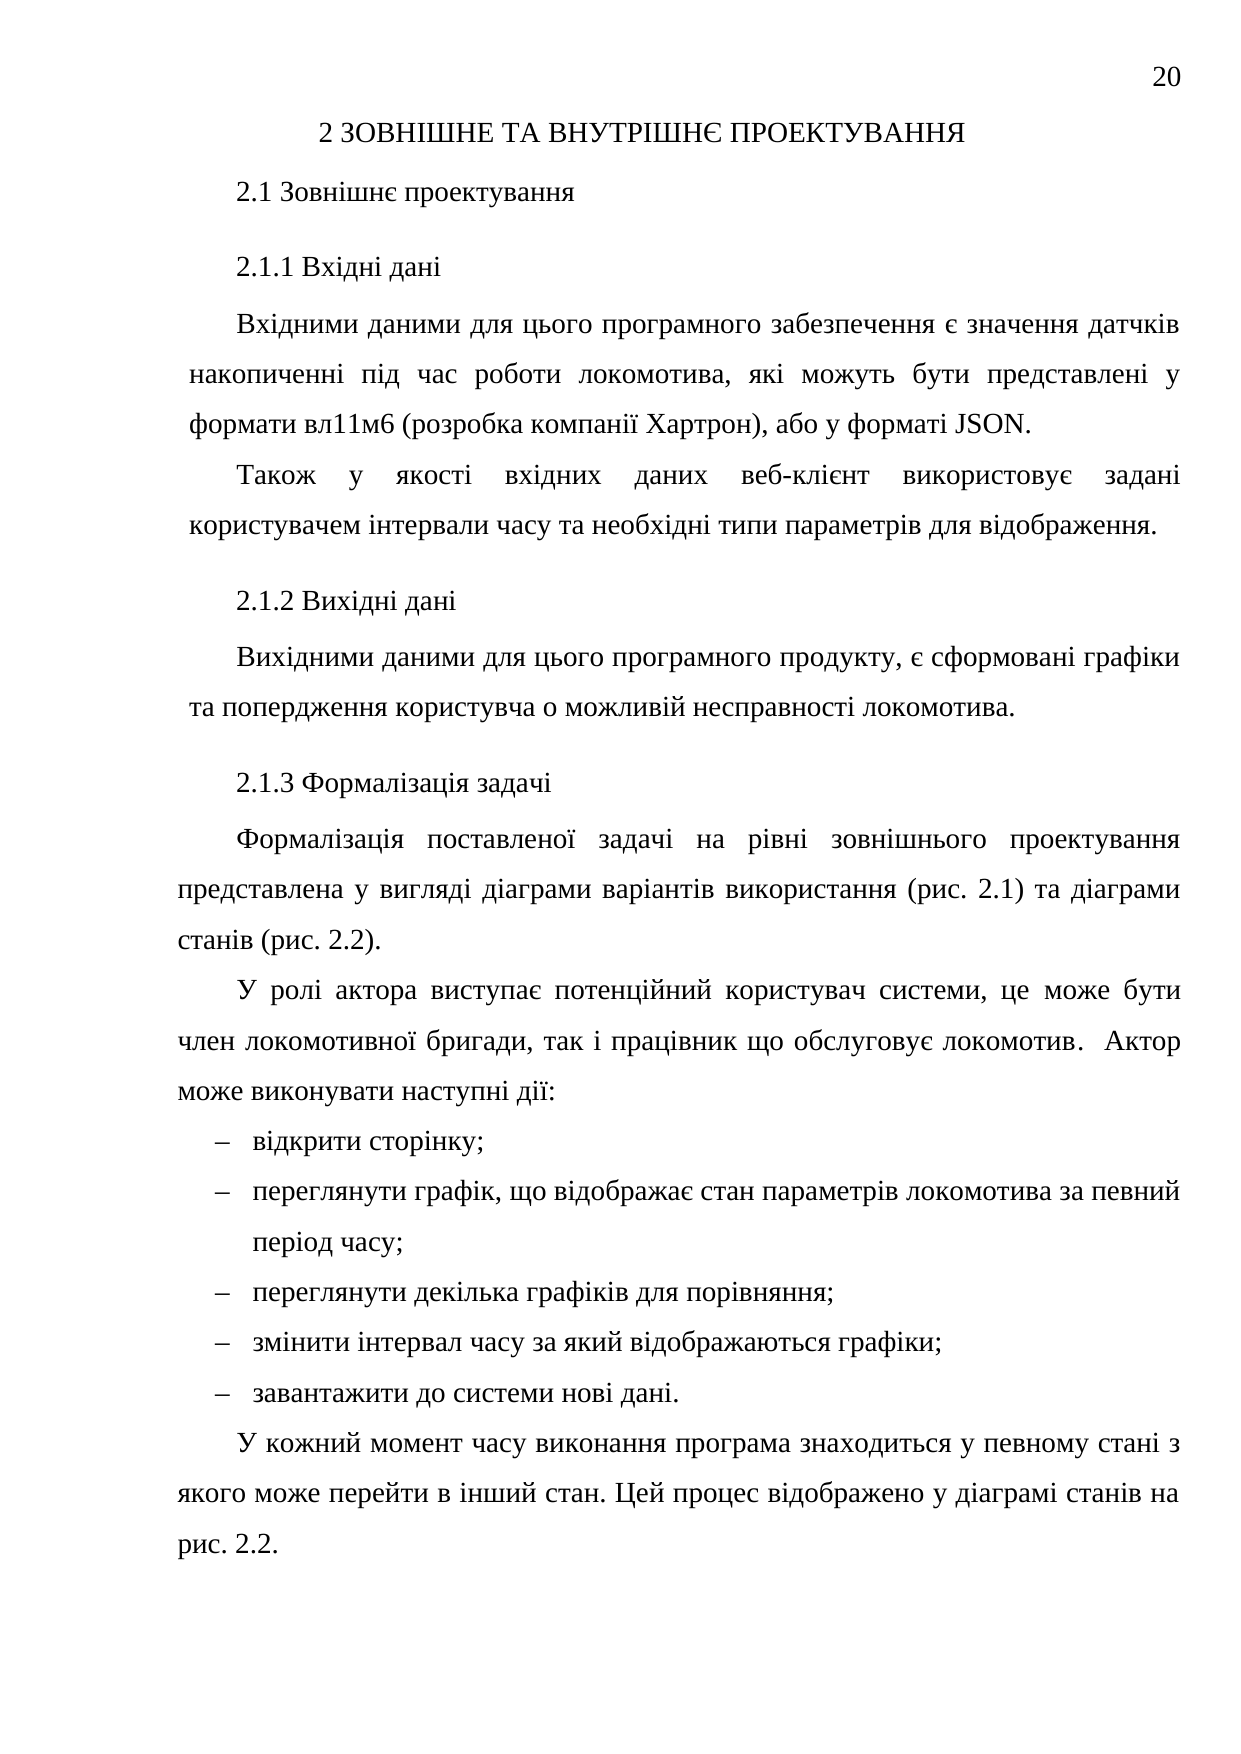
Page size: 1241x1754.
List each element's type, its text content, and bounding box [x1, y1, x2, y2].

subtitle 2.1 Зовнішнє проектування [177, 174, 1181, 208]
list Також у якості вхідних даних веб-клієнт використовує задані користувачем інтервали часу та необхідні типи параметрів для відображення. [189, 457, 1181, 541]
list відкрити сторінку; [215, 1123, 1181, 1157]
list змінити інтервал часу за який відображаються графіки; [215, 1324, 1181, 1358]
text Формалізація поставленої задачі на рівні зовнішнього проектування представлена у вигляді діаграми варіантів використання (рис. 2.1) та діаграми станів (рис. 2.2). [177, 821, 1181, 956]
text У кожний момент часу виконання програма знаходиться у певному стані з якого може перейти в інший стан. Цей процес відображено у діаграмі станів на рис. 2.2. [177, 1425, 1181, 1559]
list переглянути декілька графіків для порівняння; [215, 1274, 1181, 1308]
subtitle 2.1.3 Формалізація задачі [177, 765, 1181, 798]
list переглянути графік, що відображає стан параметрів локомотива за певний період часу; [215, 1173, 1181, 1257]
list Вхідними даними для цього програмного забезпечення є значення датчків накопиченні під час роботи локомотива, які можуть бути представлені у формати вл11м6 (розробка компанії Хартрон), або у форматі JSON. [189, 306, 1181, 440]
text У ролі актора виступає потенційний користувач системи, це може бути член локомотивної бригади, так і працівник що обслуговує локомотив. Актор може виконувати наступні дії: [177, 972, 1181, 1106]
subtitle 2.1.2 Вихідні дані [177, 583, 1181, 616]
list Вихідними даними для цього програмного продукту, є сформовані графіки та попердження користувча о можливій несправності локомотива. [189, 639, 1181, 723]
subtitle 2.1.1 Вхідні дані [177, 249, 1181, 283]
subtitle 2 ЗОВНІШНЕ ТА ВНУТРІШНЄ ПРОЕКТУВАННЯ [132, 115, 1152, 149]
list завантажити до системи нові дані. [215, 1375, 1181, 1408]
